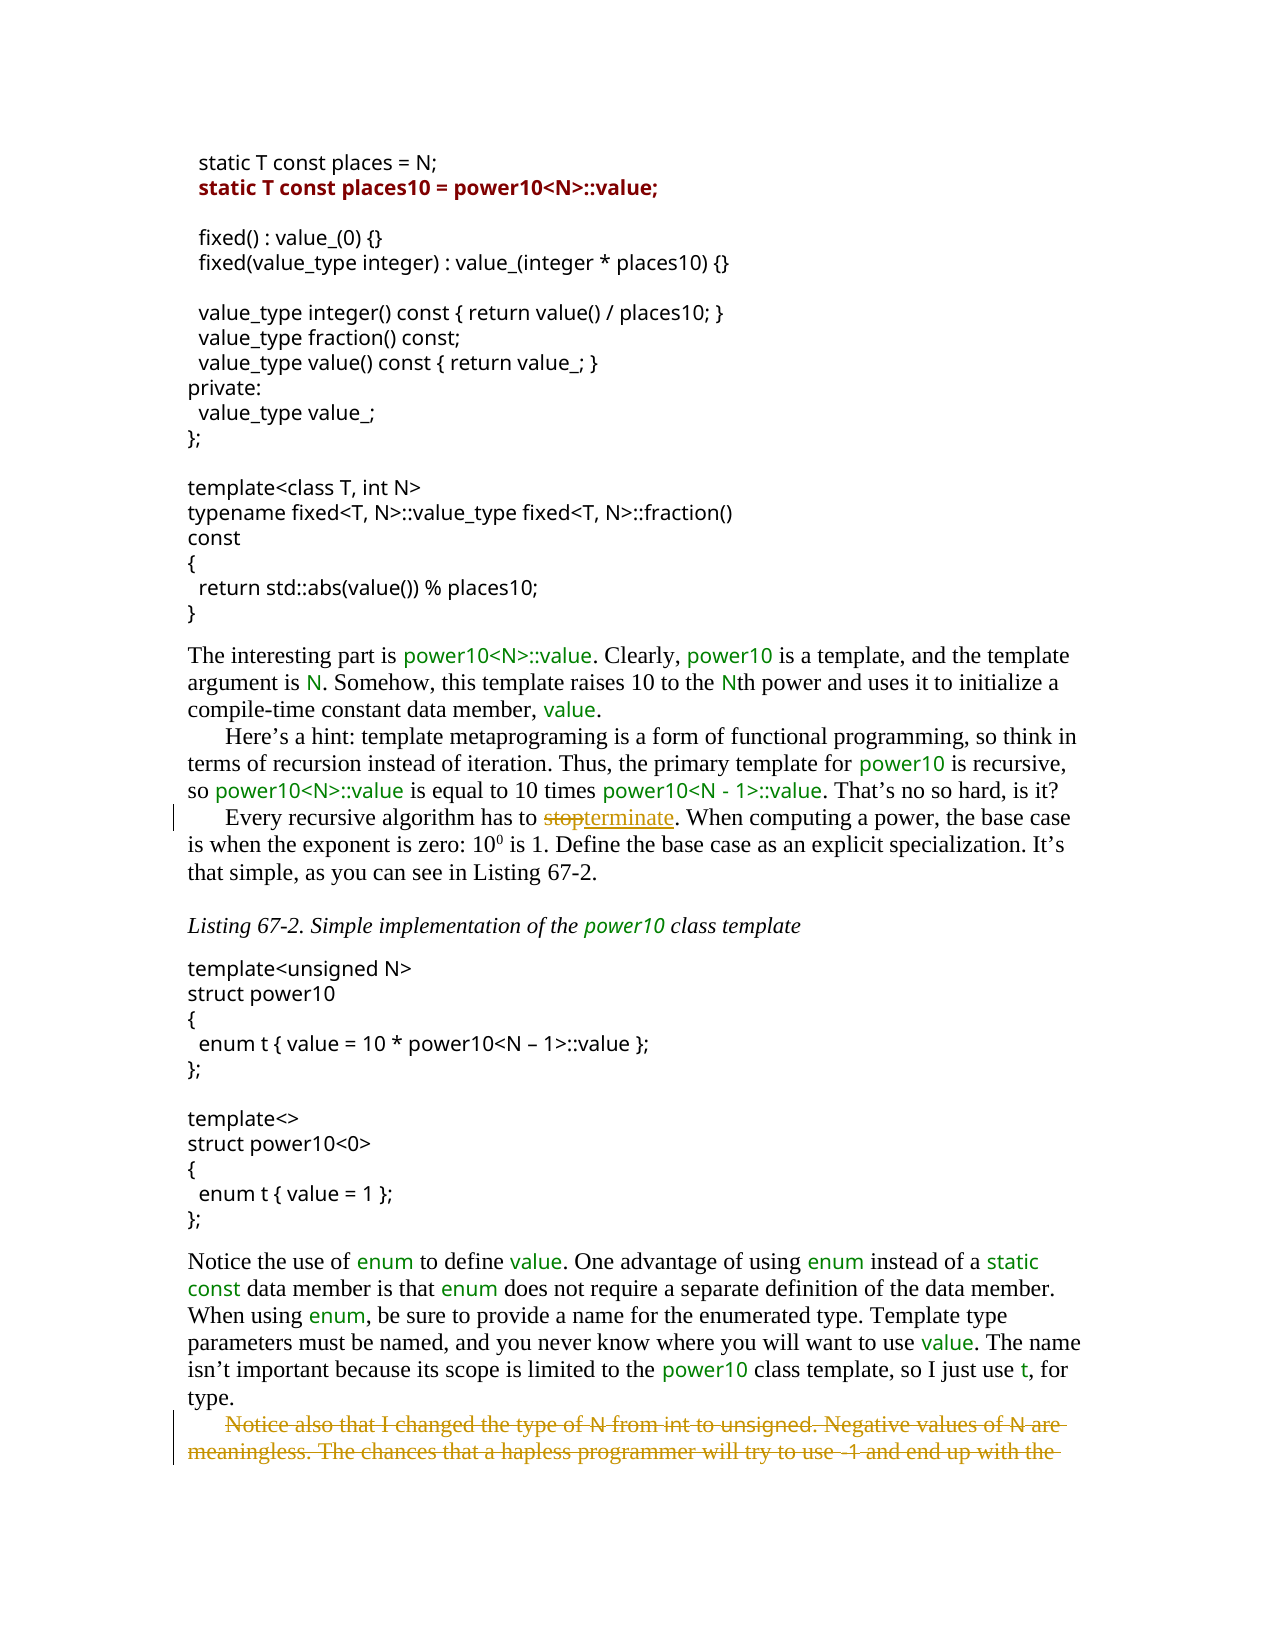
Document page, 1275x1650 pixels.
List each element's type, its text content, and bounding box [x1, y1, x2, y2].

text }; [187, 425, 1072, 450]
text Here’s a hint: template metaprograming is a form of functional programming, so think in terms of recursion instead of iteration. Thus, the primary template for power10 is recursive, so power10<N>::value is equal to 10 times power10<N - 1>::value. That’s no so hard, is it? [187, 723, 1087, 804]
text fixed(value_type integer) : value_(integer * places10) {} [187, 250, 1072, 275]
text fixed() : value_(0) {} [187, 225, 1072, 250]
text value_type value() const { return value_; } [187, 350, 1072, 375]
text The interesting part is power10<N>::value. Clearly, power10 is a template, and the template argument is N. Somehow, this template raises 10 to the Nth power and uses it to initialize a compile-time constant data member, value. [187, 642, 1087, 723]
text value_type value_; [187, 400, 1072, 425]
text template<class T, int N> [187, 475, 1072, 500]
text Listing 67-2. Simple implementation of the power10 class template [187, 910, 1087, 939]
text struct power10 [187, 981, 1072, 1006]
text Every recursive algorithm has to terminate. When computing a power, the base case is when the exponent is zero: 100 is 1. Define the base case as an explicit specialization. It’s that simple, as you can see in Listing 67-2. [187, 804, 1087, 885]
text } [187, 600, 1072, 625]
text value_type fraction() const; [187, 325, 1072, 350]
text typename fixed<T, N>::value_type fixed<T, N>::fraction() [187, 500, 1072, 525]
text const [187, 525, 1072, 550]
text template<unsigned N> [187, 956, 1072, 981]
text static T const places = N; [187, 150, 1072, 175]
text return std::abs(value()) % places10; [187, 575, 1072, 600]
text struct power10<0> [187, 1131, 1072, 1156]
text { [187, 1156, 1072, 1181]
text private: [187, 375, 1072, 400]
text Write a program to test the power10 class template. My test program is in Listing 67-3. [187, 1410, 1087, 1464]
text { [187, 1006, 1072, 1031]
text enum t { value = 1 }; [187, 1181, 1072, 1206]
text }; [187, 1206, 1072, 1231]
text static T const places10 = power10<N>::value; [187, 175, 1072, 200]
text { [187, 550, 1072, 575]
text template<> [187, 1106, 1072, 1131]
text value_type integer() const { return value() / places10; } [187, 300, 1072, 325]
text Write a program to test the power10 class template. My test program is in Listing 67-3. [187, 1453, 525, 1464]
text }; [187, 1056, 1072, 1081]
text enum t { value = 10 * power10<N – 1>::value }; [187, 1031, 1072, 1056]
text Notice the use of enum to define value. One advantage of using enum instead of a static const data member is that enum does not require a separate definition of the data member. When using enum, be sure to provide a name for the enumerated type. Template type parameters must be named, and you never know where you will want to use value. The name isn’t important because its scope is limited to the power10 class template, so I just use t, for type. [187, 1248, 1087, 1410]
